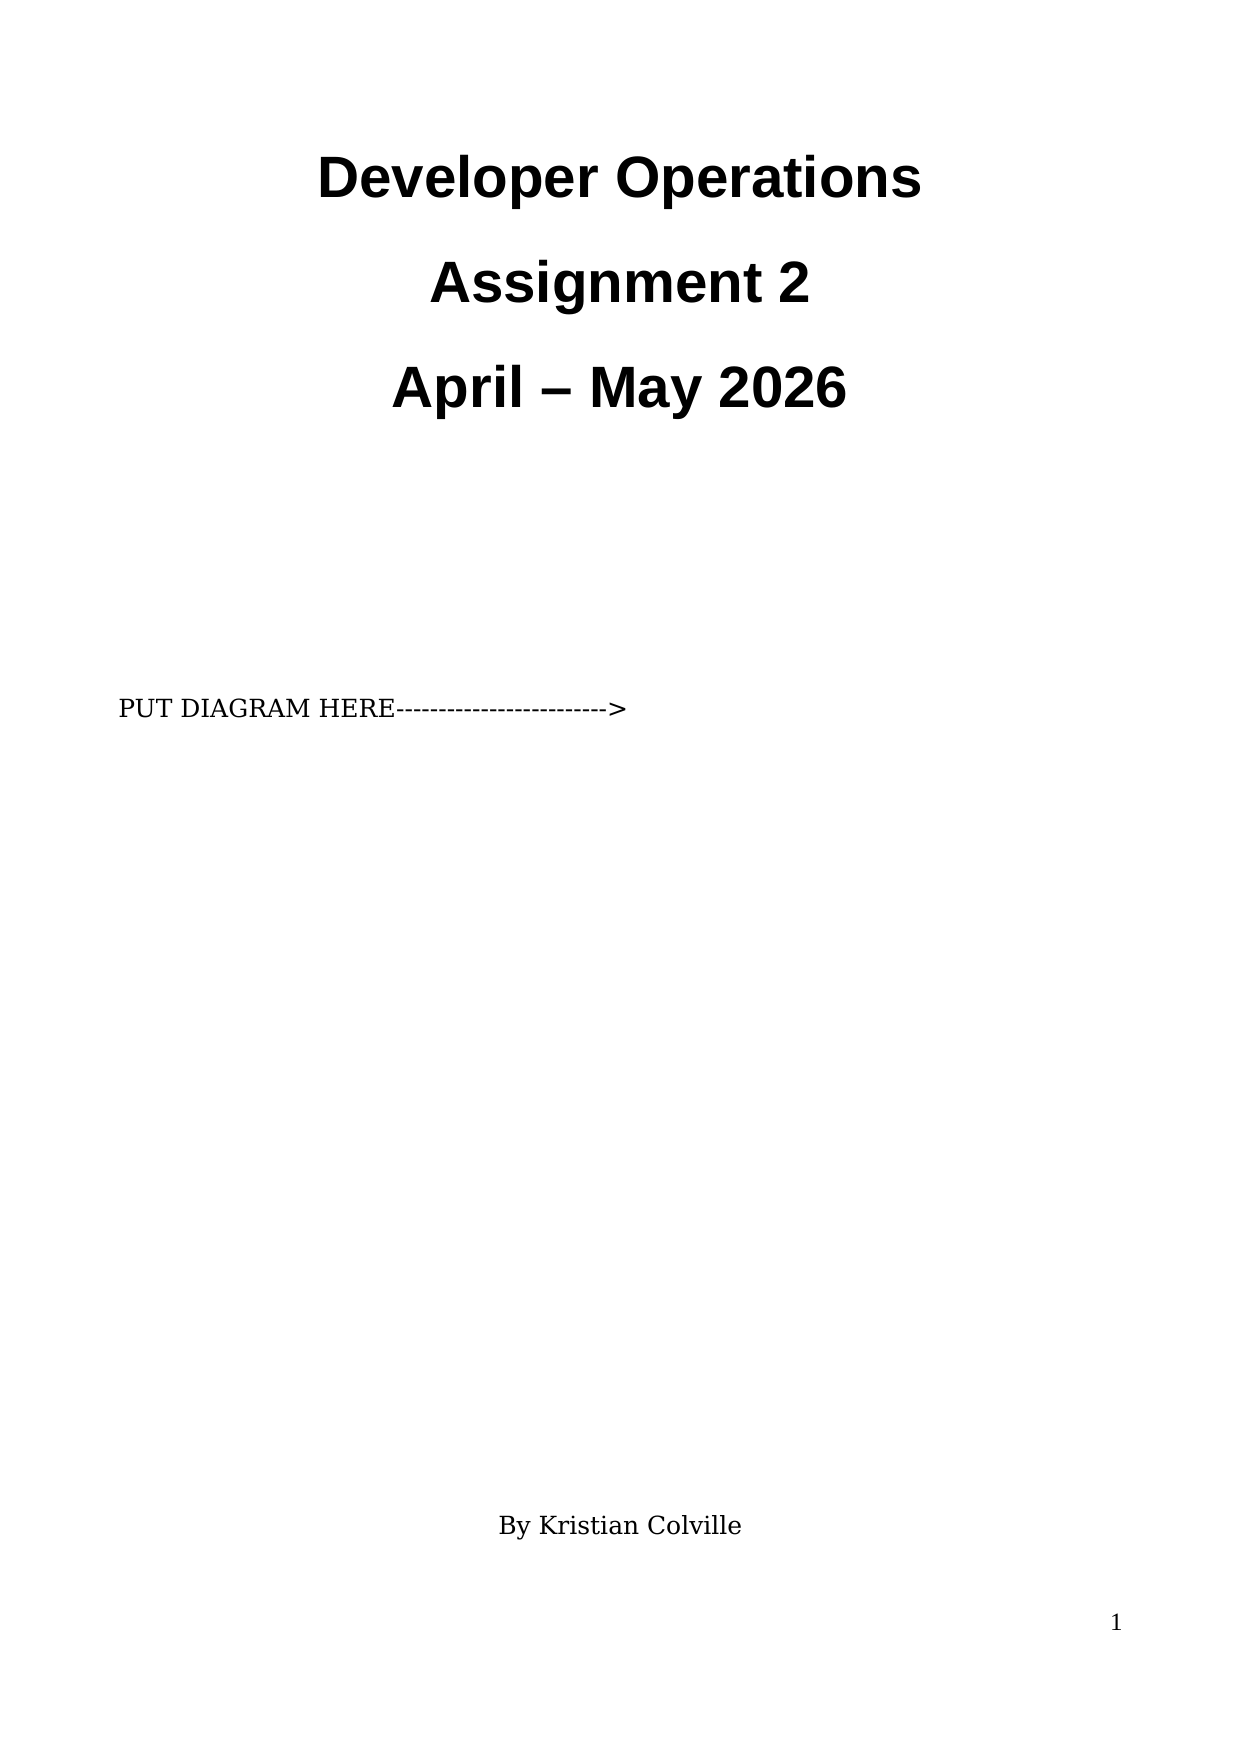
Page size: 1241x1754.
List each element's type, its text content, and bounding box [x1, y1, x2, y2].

text PUT DIAGRAM HERE-------------------------> [118, 694, 1122, 723]
title Developer Operations [118, 143, 1122, 210]
title Assignment 2 [118, 248, 1122, 315]
title April – May 2026 [118, 352, 1122, 419]
text By Kristian Colville [118, 1511, 1122, 1540]
